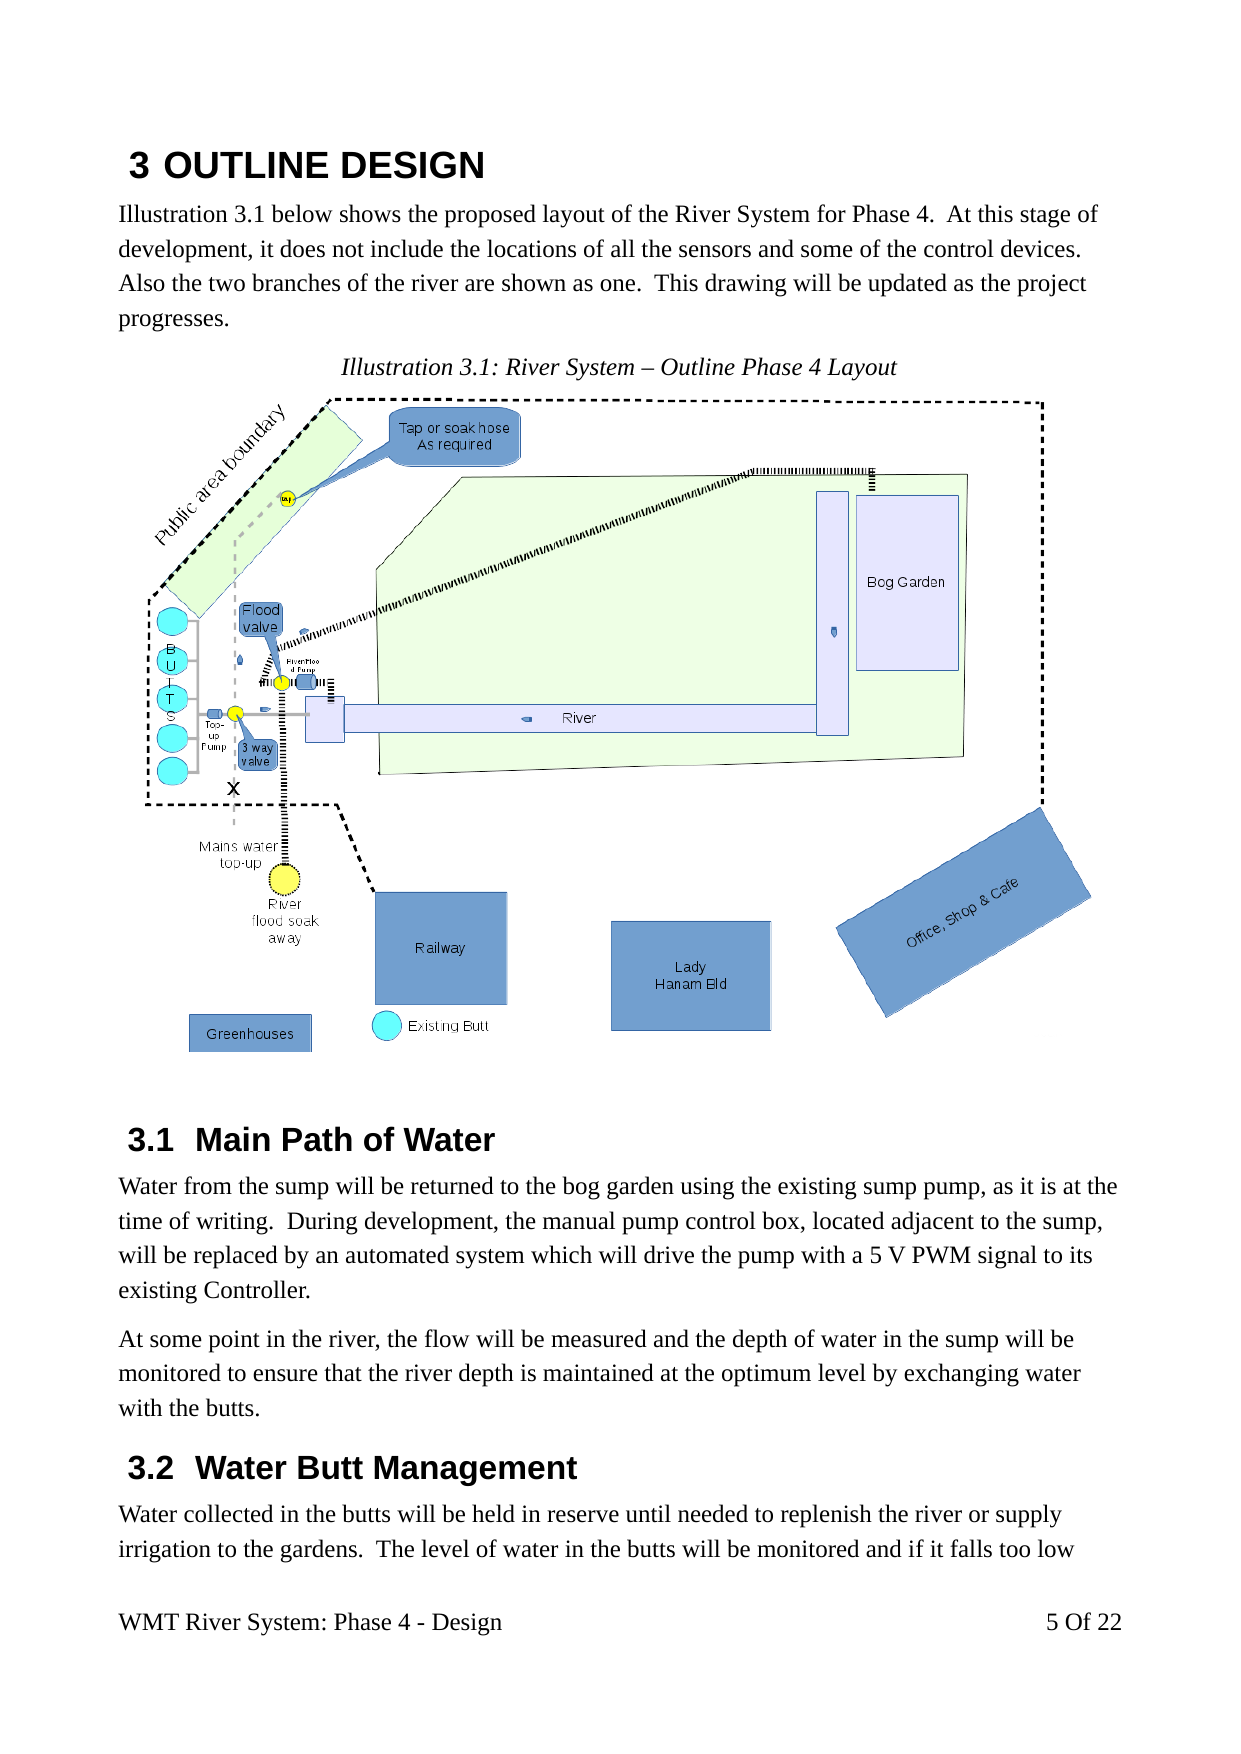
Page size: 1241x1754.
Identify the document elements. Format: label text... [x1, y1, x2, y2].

text Illustration 3.1: River System – Outline Phase 4 Layout [118, 352, 1122, 381]
subtitle OUTLINE DESIGN [118, 143, 1122, 187]
subtitle Water Butt Management [118, 1448, 1122, 1487]
subtitle Main Path of Water [118, 1120, 1122, 1159]
text Water from the sump will be returned to the bog garden using the existing sump pump, as it is at the time of writing. During development, the manual pump control box, located adjacent to the sump, will be replaced by an automated system which will drive the pump with a 5 V PWM signal to its existing Controller. [118, 1171, 1122, 1303]
text Water collected in the butts will be held in reserve until needed to replenish the river or supply irrigation to the gardens. The level of water in the butts will be monitored and if it falls too low [118, 1499, 1122, 1562]
picture [140, 393, 1100, 1052]
text At some point in the river, the flow will be measured and the depth of water in the sump will be monitored to ensure that the river depth is maintained at the optimum level by exchanging water with the butts. [118, 1324, 1122, 1422]
text Illustration 3.1 below shows the proposed layout of the River System for Phase 4. At this stage of development, it does not include the locations of all the sensors and some of the control devices. Also the two branches of the river are shown as one. This drawing will be updated as the project progresses. [118, 199, 1122, 331]
